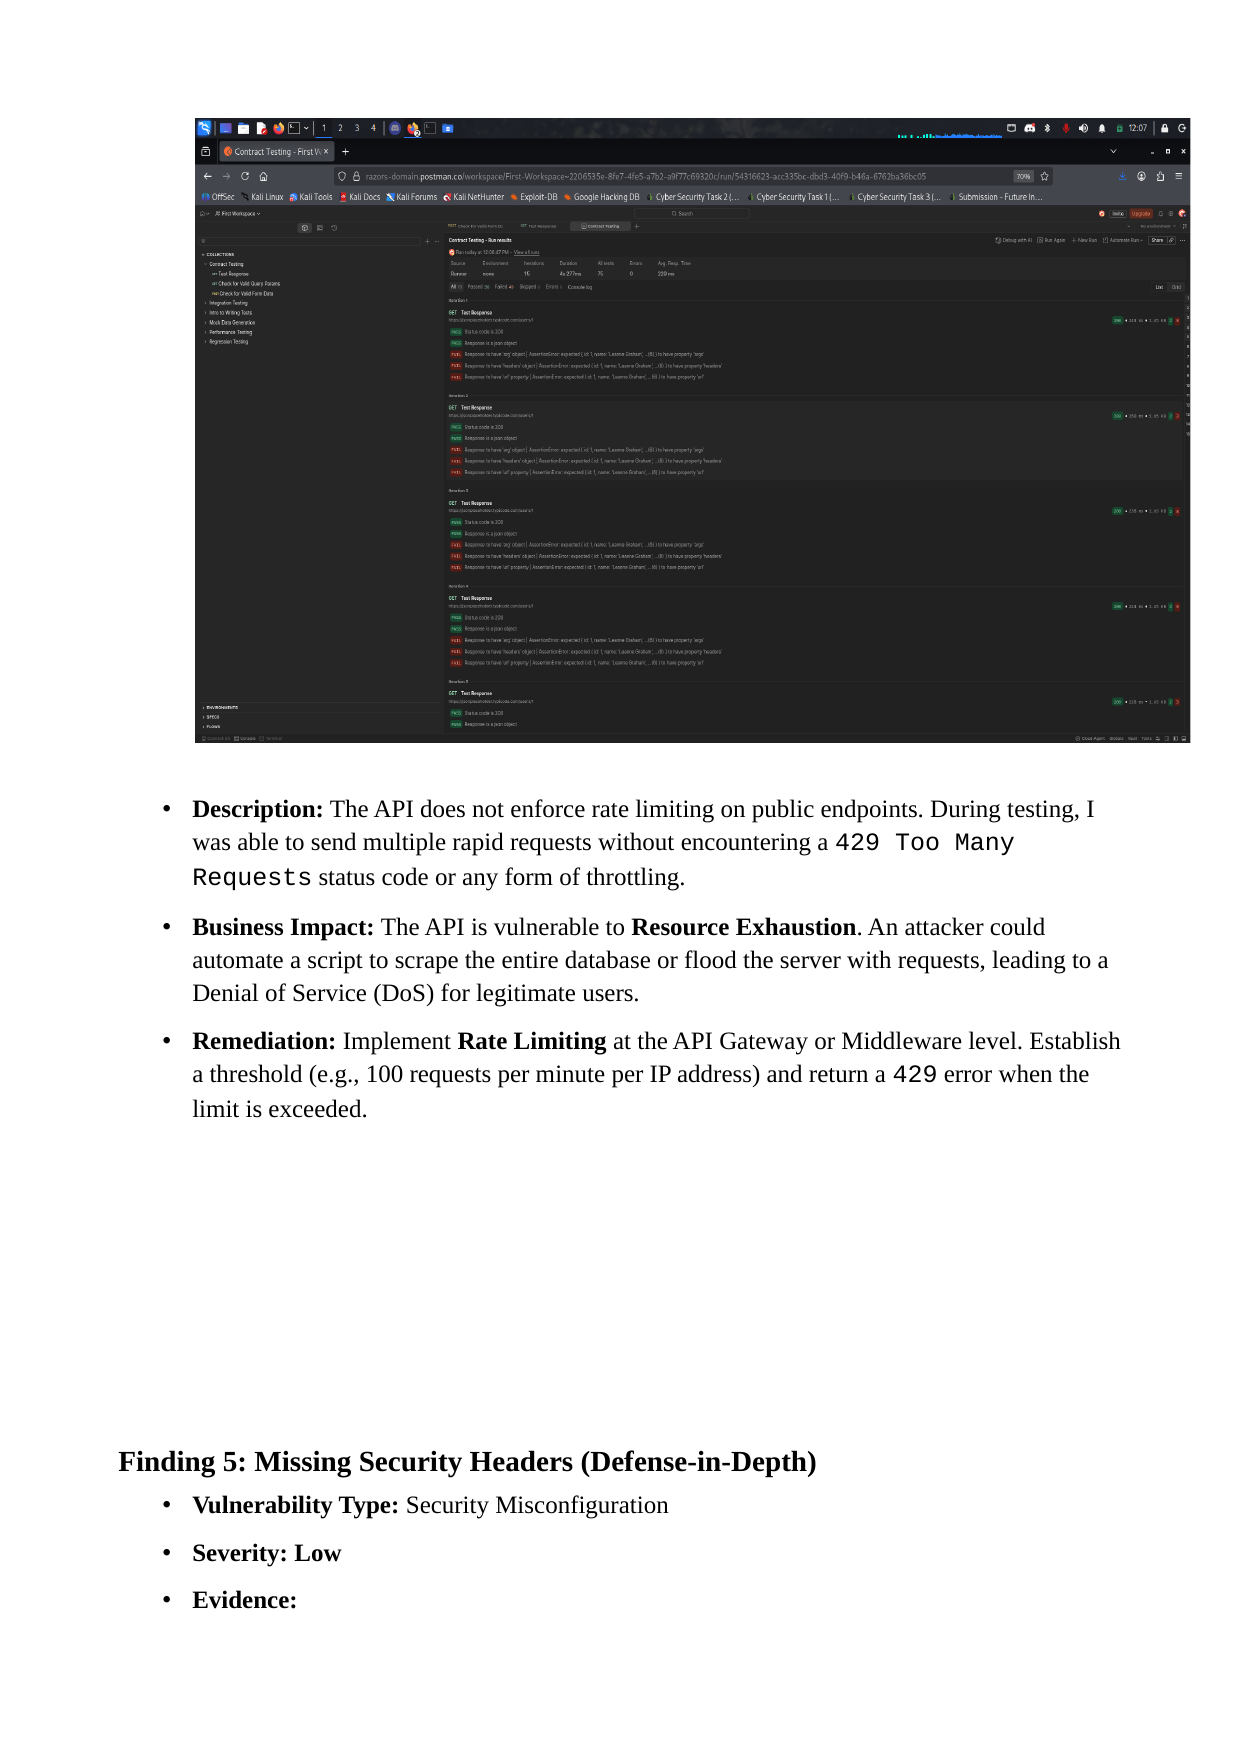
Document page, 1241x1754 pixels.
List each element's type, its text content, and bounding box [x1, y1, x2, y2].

list Evidence: [162, 1585, 1122, 1614]
list Business Impact: The API is vulnerable to Resource Exhaustion. An attacker could automate a script to scrape the entire database or flood the server with requests, leading to a Denial of Service (DoS) for legitimate users. [162, 912, 1122, 1007]
list Vulnerability Type: Security Misconfiguration [162, 1490, 1122, 1519]
list Severity: Low [162, 1538, 1122, 1566]
list Description: The API does not enforce rate limiting on public endpoints. During testing, I was able to send multiple rapid requests without encountering a 429 Too Many Requests status code or any form of throttling. [162, 794, 1122, 893]
subtitle Finding 5: Missing Security Headers (Defense-in-Depth) [118, 1444, 1122, 1477]
list Remediation: Implement Rate Limiting at the API Gateway or Middleware level. Establish a threshold (e.g., 100 requests per minute per IP address) and return a 429 error when the limit is exceeded. [162, 1026, 1122, 1123]
picture [195, 118, 1191, 743]
